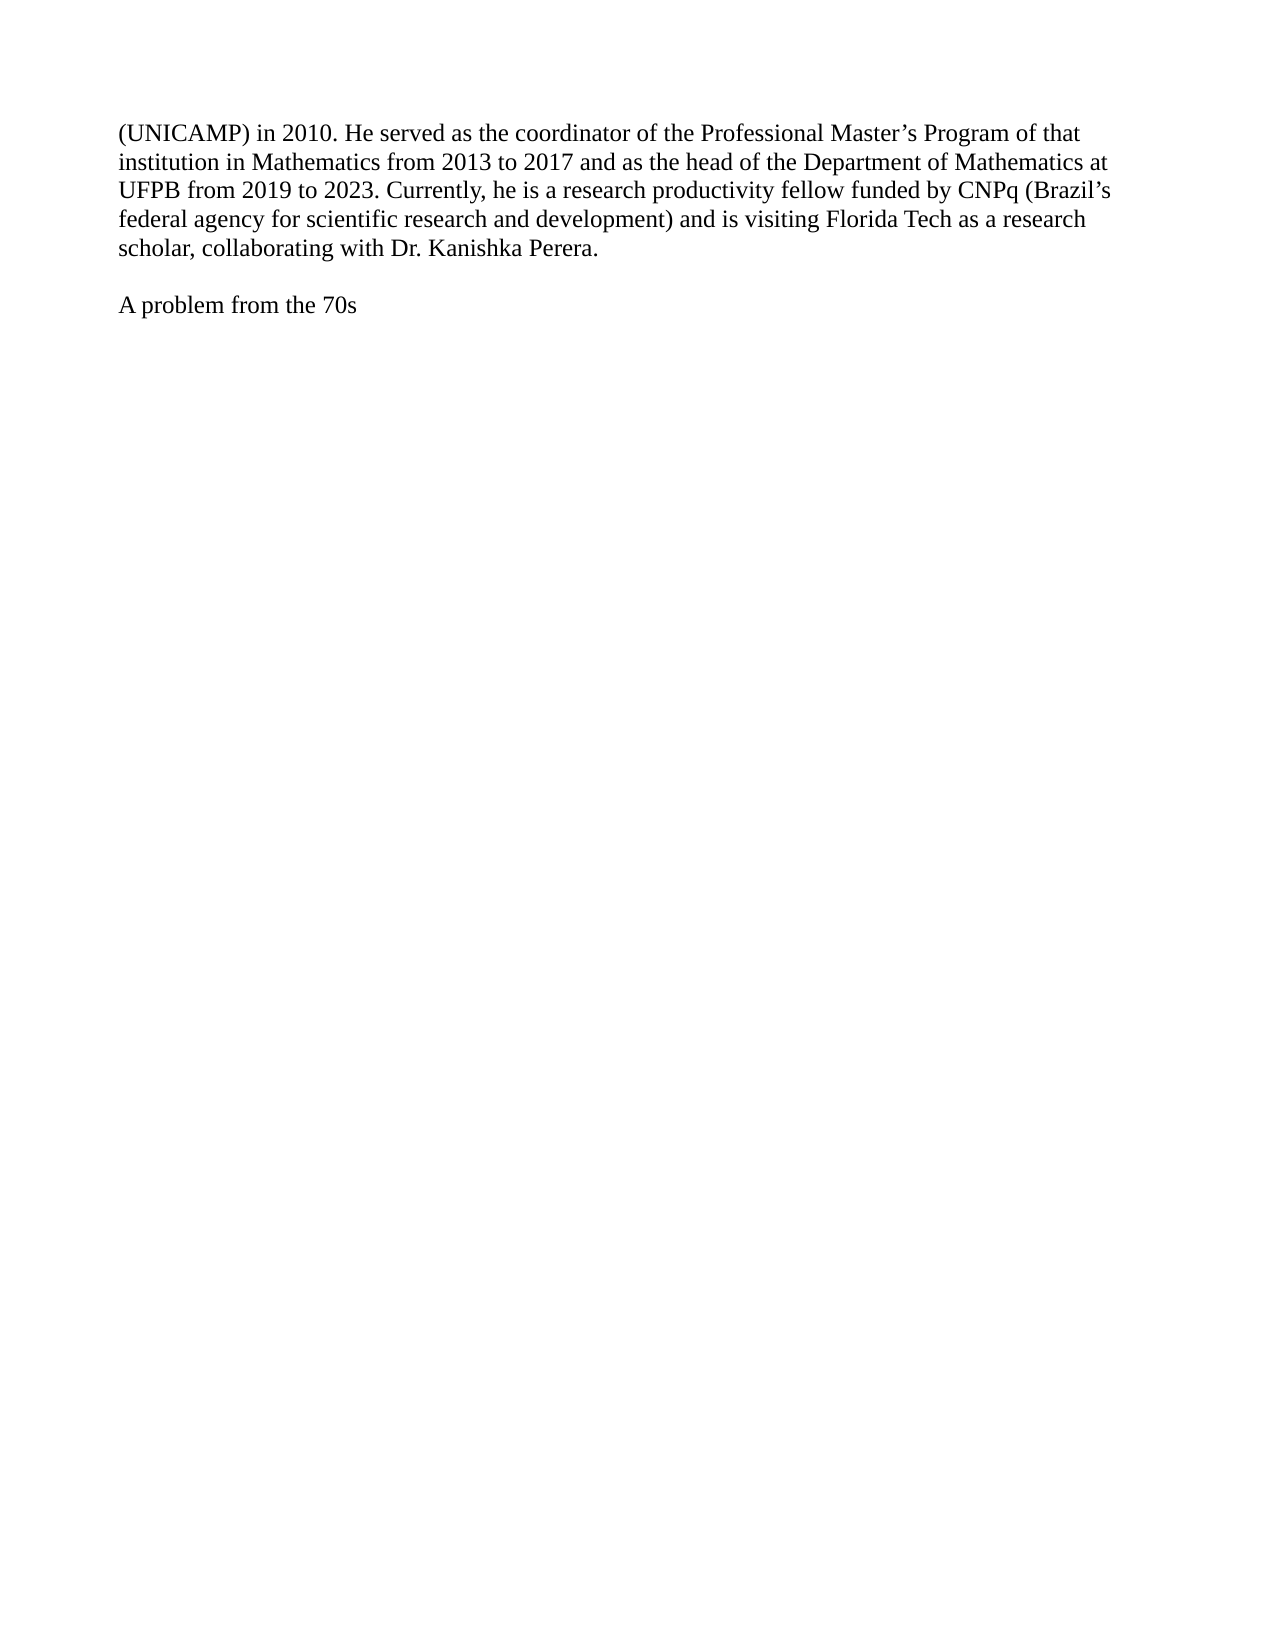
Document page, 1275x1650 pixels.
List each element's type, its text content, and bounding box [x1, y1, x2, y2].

text (UNICAMP) in 2010. He served as the coordinator of the Professional Master’s Program of that institution in Mathematics from 2013 to 2017 and as the head of the Department of Mathematics at UFPB from 2019 to 2023. Currently, he is a research productivity fellow funded by CNPq (Brazil’s federal agency for scientific research and development) and is visiting Florida Tech as a research scholar, collaborating with Dr. Kanishka Perera. [118, 118, 1157, 262]
text A problem from the 70s [118, 291, 1157, 319]
